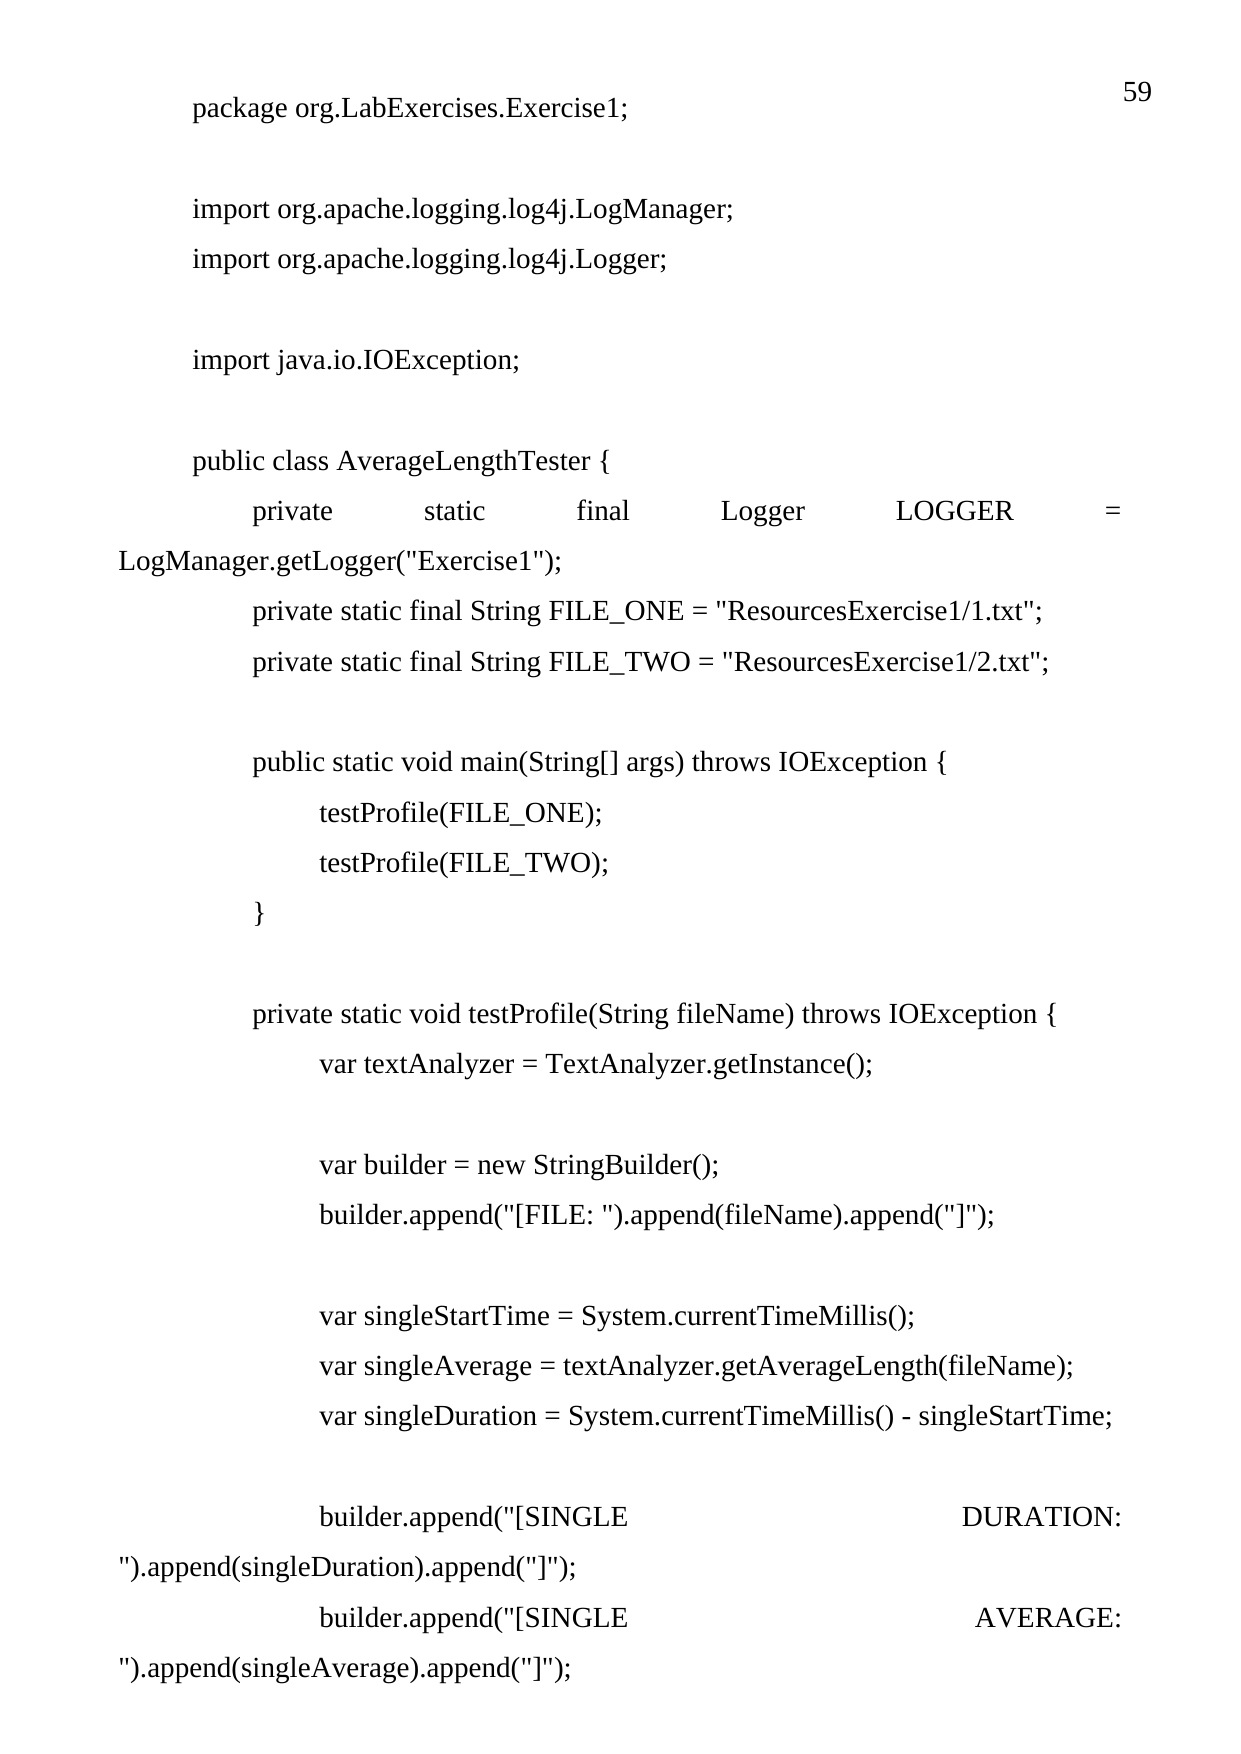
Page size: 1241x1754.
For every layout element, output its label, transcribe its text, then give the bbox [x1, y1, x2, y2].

text private static final String FILE_TWO = "ResourcesExercise1/2.txt"; [118, 644, 1122, 677]
text private static void testProfile(String fileName) throws IOException { [118, 996, 1122, 1029]
text var singleDuration = System.currentTimeMillis() - singleStartTime; [118, 1398, 1122, 1432]
text testProfile(FILE_TWO); [118, 845, 1122, 879]
text import org.apache.logging.log4j.Logger; [118, 241, 1122, 275]
text } [118, 895, 1122, 929]
text public static void main(String[] args) throws IOException { [118, 744, 1122, 778]
text public class AverageLengthTester { [118, 443, 1122, 476]
text import java.io.IOException; [118, 342, 1122, 376]
text var builder = new StringBuilder(); [118, 1147, 1122, 1181]
text builder.append("[FILE: ").append(fileName).append("]"); [118, 1197, 1122, 1231]
text builder.append("[SINGLE AVERAGE: ").append(singleAverage).append("]"); [118, 1600, 1122, 1684]
text private static final Logger LOGGER = LogManager.getLogger("Exercise1"); [118, 493, 1122, 577]
text var textAnalyzer = TextAnalyzer.getInstance(); [118, 1046, 1122, 1080]
text testProfile(FILE_ONE); [118, 795, 1122, 828]
text package org.LabExercises.Exercise1; [118, 90, 1122, 124]
text private static final String FILE_ONE = "ResourcesExercise1/1.txt"; [118, 593, 1122, 627]
text var singleAverage = textAnalyzer.getAverageLength(fileName); [118, 1348, 1122, 1382]
text builder.append("[SINGLE DURATION: ").append(singleDuration).append("]"); [118, 1499, 1122, 1583]
text var singleStartTime = System.currentTimeMillis(); [118, 1298, 1122, 1331]
text import org.apache.logging.log4j.LogManager; [118, 191, 1122, 224]
